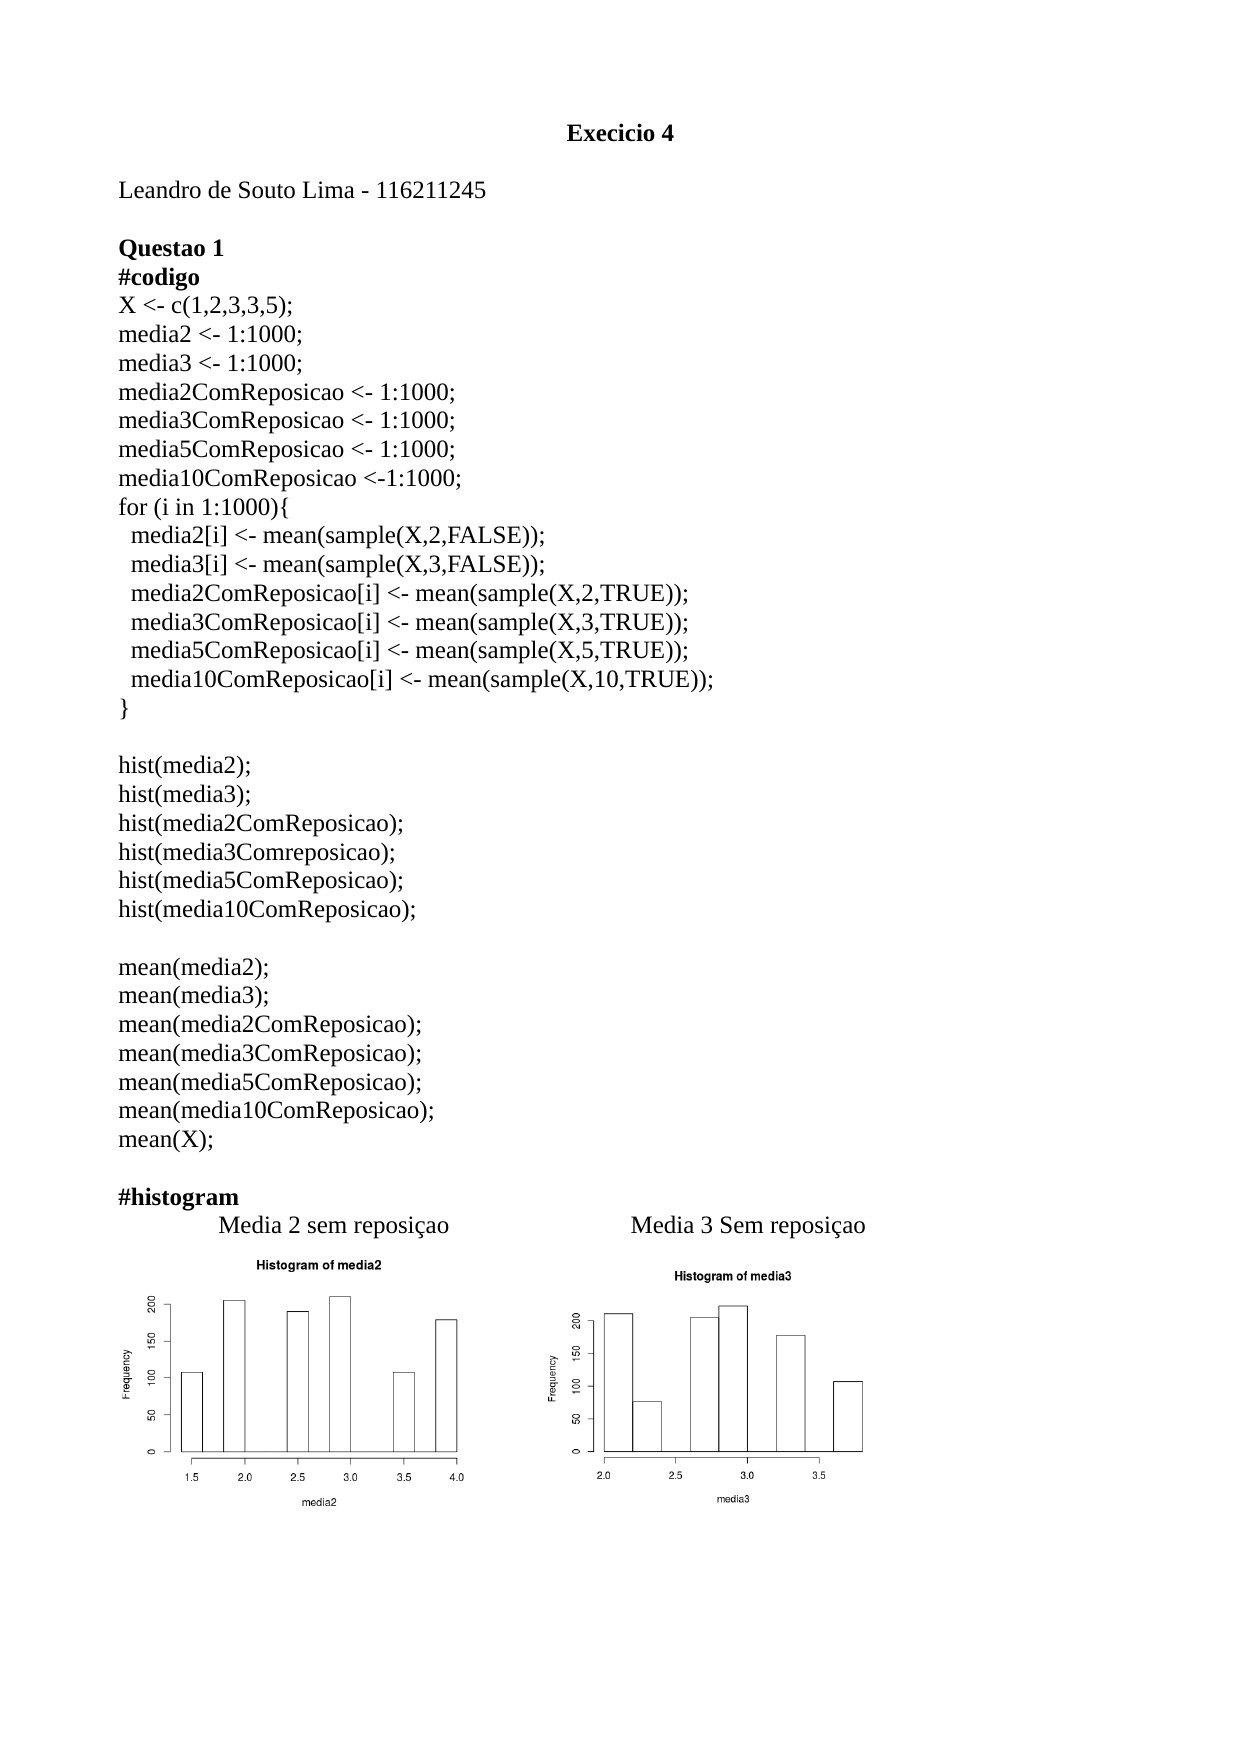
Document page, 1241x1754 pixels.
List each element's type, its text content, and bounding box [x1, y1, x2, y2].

text Execicio 4 [118, 118, 1122, 147]
text Media 2 sem reposiçao Media 3 Sem reposiçao [118, 1211, 1122, 1239]
text mean(media2); [118, 952, 1122, 981]
text media2ComReposicao <- 1:1000; [118, 377, 1122, 406]
text media3ComReposicao <- 1:1000; [118, 406, 1122, 434]
text media3ComReposicao[i] <- mean(sample(X,3,TRUE)); [118, 607, 1122, 636]
text mean(media3ComReposicao); [118, 1038, 1122, 1067]
text media2ComReposicao[i] <- mean(sample(X,2,TRUE)); [118, 578, 1122, 607]
text media5ComReposicao[i] <- mean(sample(X,5,TRUE)); [118, 636, 1122, 664]
text } [118, 693, 1122, 722]
text Leandro de Souto Lima - 116211245 [118, 176, 1122, 204]
text media10ComReposicao[i] <- mean(sample(X,10,TRUE)); [118, 664, 1122, 693]
text media10ComReposicao <-1:1000; [118, 463, 1122, 492]
text mean(X); [118, 1124, 1122, 1153]
text hist(media3); [118, 779, 1122, 808]
text hist(media3Comreposicao); [118, 837, 1122, 866]
text mean(media2ComReposicao); [118, 1009, 1122, 1038]
text for (i in 1:1000){ [118, 492, 1122, 521]
text hist(media5ComReposicao); [118, 866, 1122, 894]
text mean(media5ComReposicao); [118, 1067, 1122, 1096]
text #codigo [118, 262, 1122, 291]
text mean(media10ComReposicao); [118, 1096, 1122, 1124]
text hist(media2); [118, 751, 1122, 779]
text Questao 1 [118, 233, 1122, 262]
text media5ComReposicao <- 1:1000; [118, 434, 1122, 463]
text media3 <- 1:1000; [118, 348, 1122, 377]
text X <- c(1,2,3,3,5); [118, 291, 1122, 319]
text media3[i] <- mean(sample(X,3,FALSE)); [118, 549, 1122, 578]
text media2[i] <- mean(sample(X,2,FALSE)); [118, 521, 1122, 549]
text hist(media10ComReposicao); [118, 894, 1122, 923]
text media2 <- 1:1000; [118, 319, 1122, 348]
picture [546, 1251, 875, 1509]
text mean(media3); [118, 981, 1122, 1009]
text hist(media2ComReposicao); [118, 808, 1122, 837]
text #histogram [118, 1182, 1122, 1211]
picture [122, 1239, 477, 1517]
